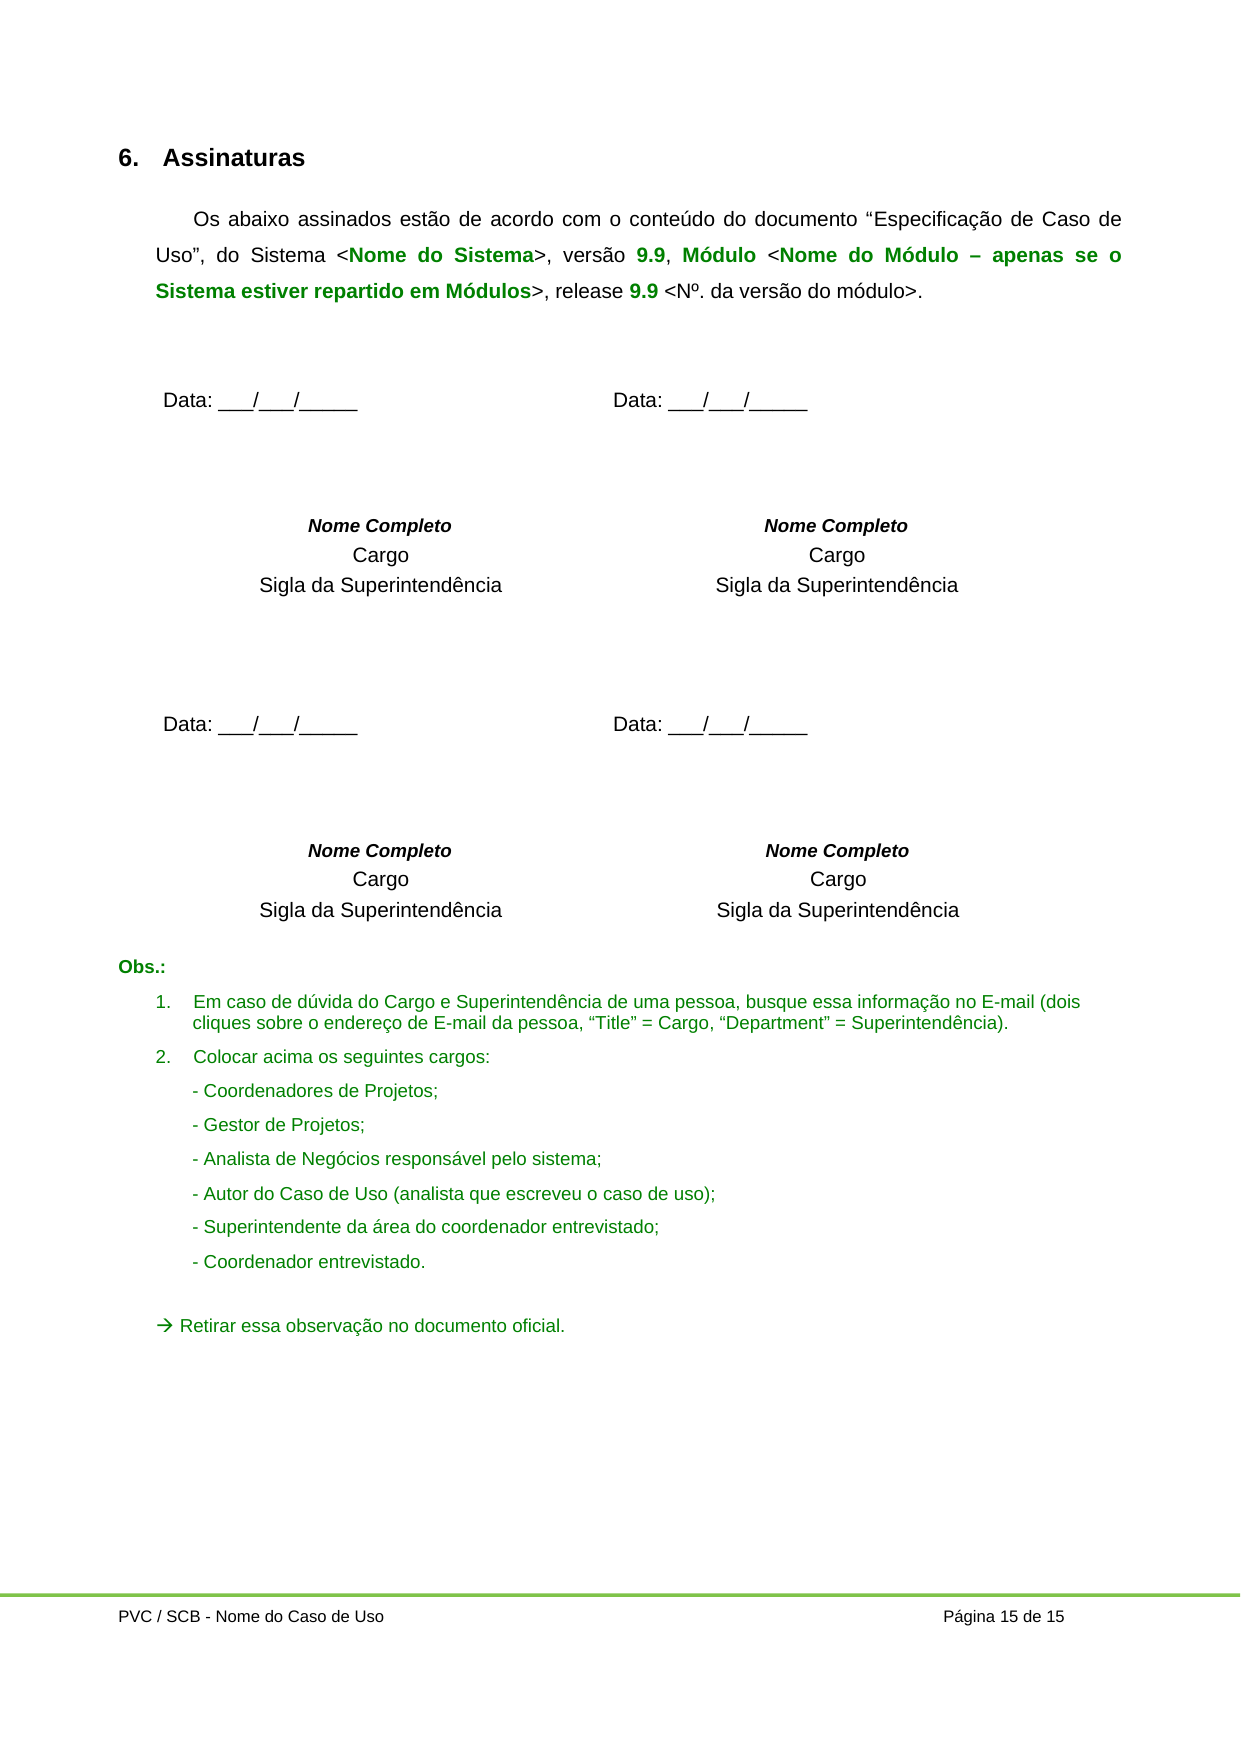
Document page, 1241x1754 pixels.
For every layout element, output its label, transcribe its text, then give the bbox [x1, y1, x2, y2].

list Em caso de dúvida do Cargo e Superintendência de uma pessoa, busque essa informação no E-mail (dois cliques sobre o endereço de E-mail da pessoa, “Title” = Cargo, “Department” = Superintendência). [155, 990, 1122, 1033]
text  Retirar essa observação no documento oficial. [118, 1315, 1122, 1337]
table_cell Nome Completo Cargo Sigla da Superintendência [606, 833, 1070, 928]
table_header Data: ___/___/_____ [156, 351, 606, 508]
subtitle Assinaturas [118, 143, 1122, 172]
table_header Data: ___/___/_____ [156, 676, 606, 833]
title Os abaixo assinados estão de acordo com o conteúdo do documento “Especificação de Caso de Uso”, do Sistema <Nome do Sistema>, versão 9.9, Módulo <Nome do Módulo – apenas se o Sistema estiver repartido em Módulos>, release 9.9 <Nº. da versão do módulo>. [155, 207, 1122, 303]
table_header Data: ___/___/_____ [606, 676, 1070, 833]
text - Gestor de Projetos; [155, 1114, 1122, 1136]
text - Autor do Caso de Uso (analista que escreveu o caso de uso); [155, 1182, 1122, 1204]
table_cell Nome Completo Cargo Sigla da Superintendência [156, 509, 606, 603]
text Obs.: [118, 956, 1122, 978]
list Colocar acima os seguintes cargos: [155, 1046, 1122, 1068]
text - Coordenadores de Projetos; [155, 1080, 1122, 1102]
table_header Data: ___/___/_____ [606, 351, 1068, 508]
table_cell Nome Completo Cargo Sigla da Superintendência [606, 509, 1068, 603]
text - Coordenador entrevistado. [155, 1250, 1122, 1272]
text - Analista de Negócios responsável pelo sistema; [155, 1148, 1122, 1170]
table_cell Nome Completo Cargo Sigla da Superintendência [156, 833, 606, 928]
text - Superintendente da área do coordenador entrevistado; [155, 1216, 1122, 1238]
